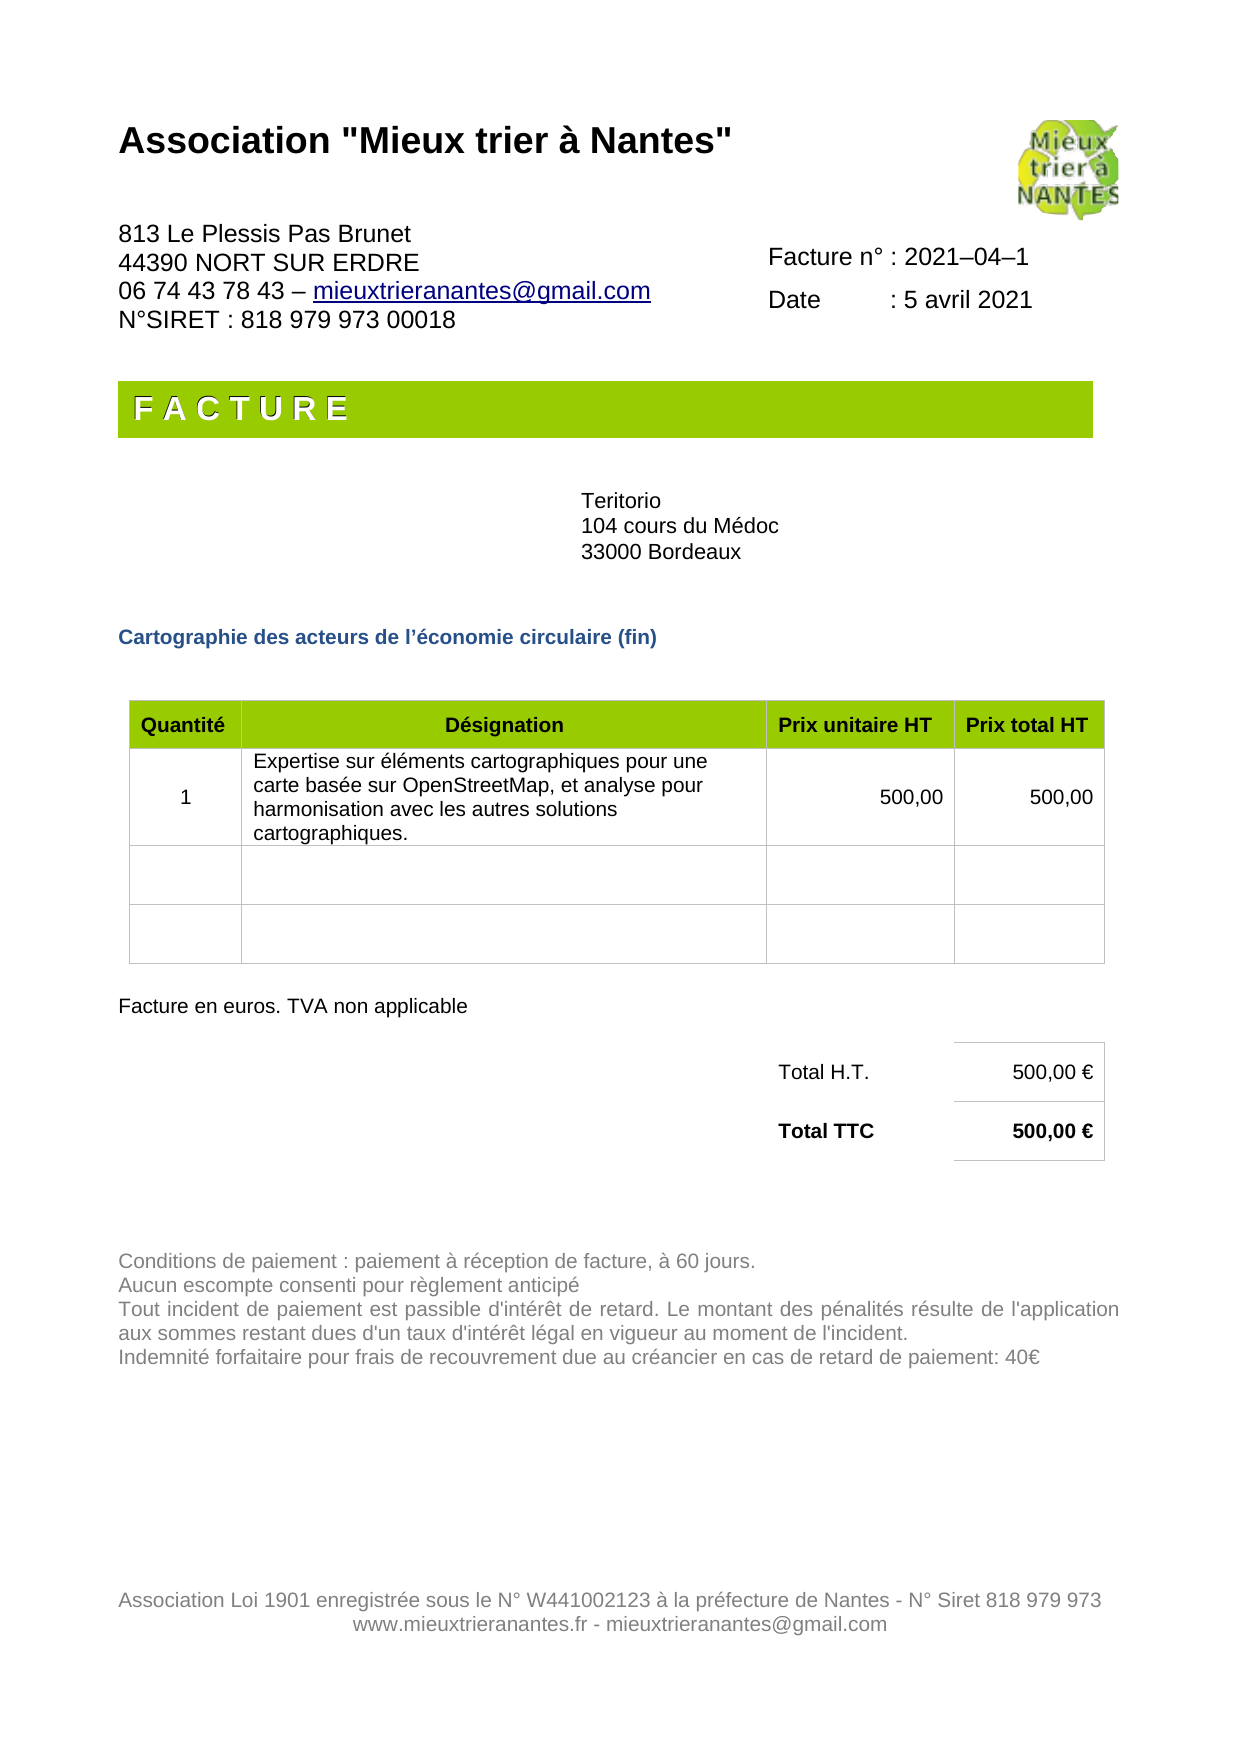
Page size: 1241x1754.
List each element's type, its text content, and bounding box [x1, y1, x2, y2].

table_cell 500,00 [955, 749, 1104, 844]
text Aucun escompte consenti pour règlement anticipé [118, 1273, 1122, 1297]
table_cell 500,00 [767, 749, 954, 844]
text Tout incident de paiement est passible d'intérêt de retard. Le montant des pénalités résulte de l'application aux sommes restant dues d'un taux d'intérêt légal en vigueur au moment de l'incident. [118, 1297, 1122, 1345]
table_cell [955, 905, 1104, 963]
table_header Prix total HT [955, 701, 1104, 748]
text Cartographie des acteurs de l’économie circulaire (fin) [118, 625, 1122, 649]
text 06 74 43 78 43 – mieuxtrieranantes@gmail.com [118, 276, 1122, 305]
table_cell [242, 846, 766, 904]
table_header Quantité [130, 701, 241, 748]
text 813 Le Plessis Pas Brunet [118, 219, 1122, 247]
table_header Désignation [242, 701, 766, 748]
text Indemnité forfaitaire pour frais de recouvrement due au créancier en cas de retard de paiement: 40€ [118, 1345, 1122, 1369]
table_cell [130, 846, 241, 904]
text 44390 NORT SUR ERDRE [118, 247, 1122, 276]
table_cell Expertise sur éléments cartographiques pour une carte basée sur OpenStreetMap, et analyse pour harmonisation avec les autres solutions cartographiques. [242, 749, 766, 844]
table_cell [767, 905, 954, 963]
table_cell [955, 846, 1104, 904]
table_cell [242, 905, 766, 963]
table_header Prix unitaire HT [767, 701, 954, 748]
table_cell [130, 905, 241, 963]
text Association "Mieux trier à Nantes" [118, 118, 1122, 161]
text Conditions de paiement : paiement à réception de facture, à 60 jours. [118, 1249, 1122, 1273]
text Facture en euros. TVA non applicable [118, 994, 1122, 1018]
table_header 500,00 € [954, 1043, 1104, 1101]
table_header Total H.T. [767, 1042, 954, 1101]
table_cell 500,00 € [954, 1102, 1104, 1160]
table_cell [767, 846, 954, 904]
table_cell Total TTC [767, 1101, 954, 1160]
table_cell 1 [130, 749, 241, 844]
text N°SIRET : 818 979 973 00018 [118, 305, 1122, 334]
